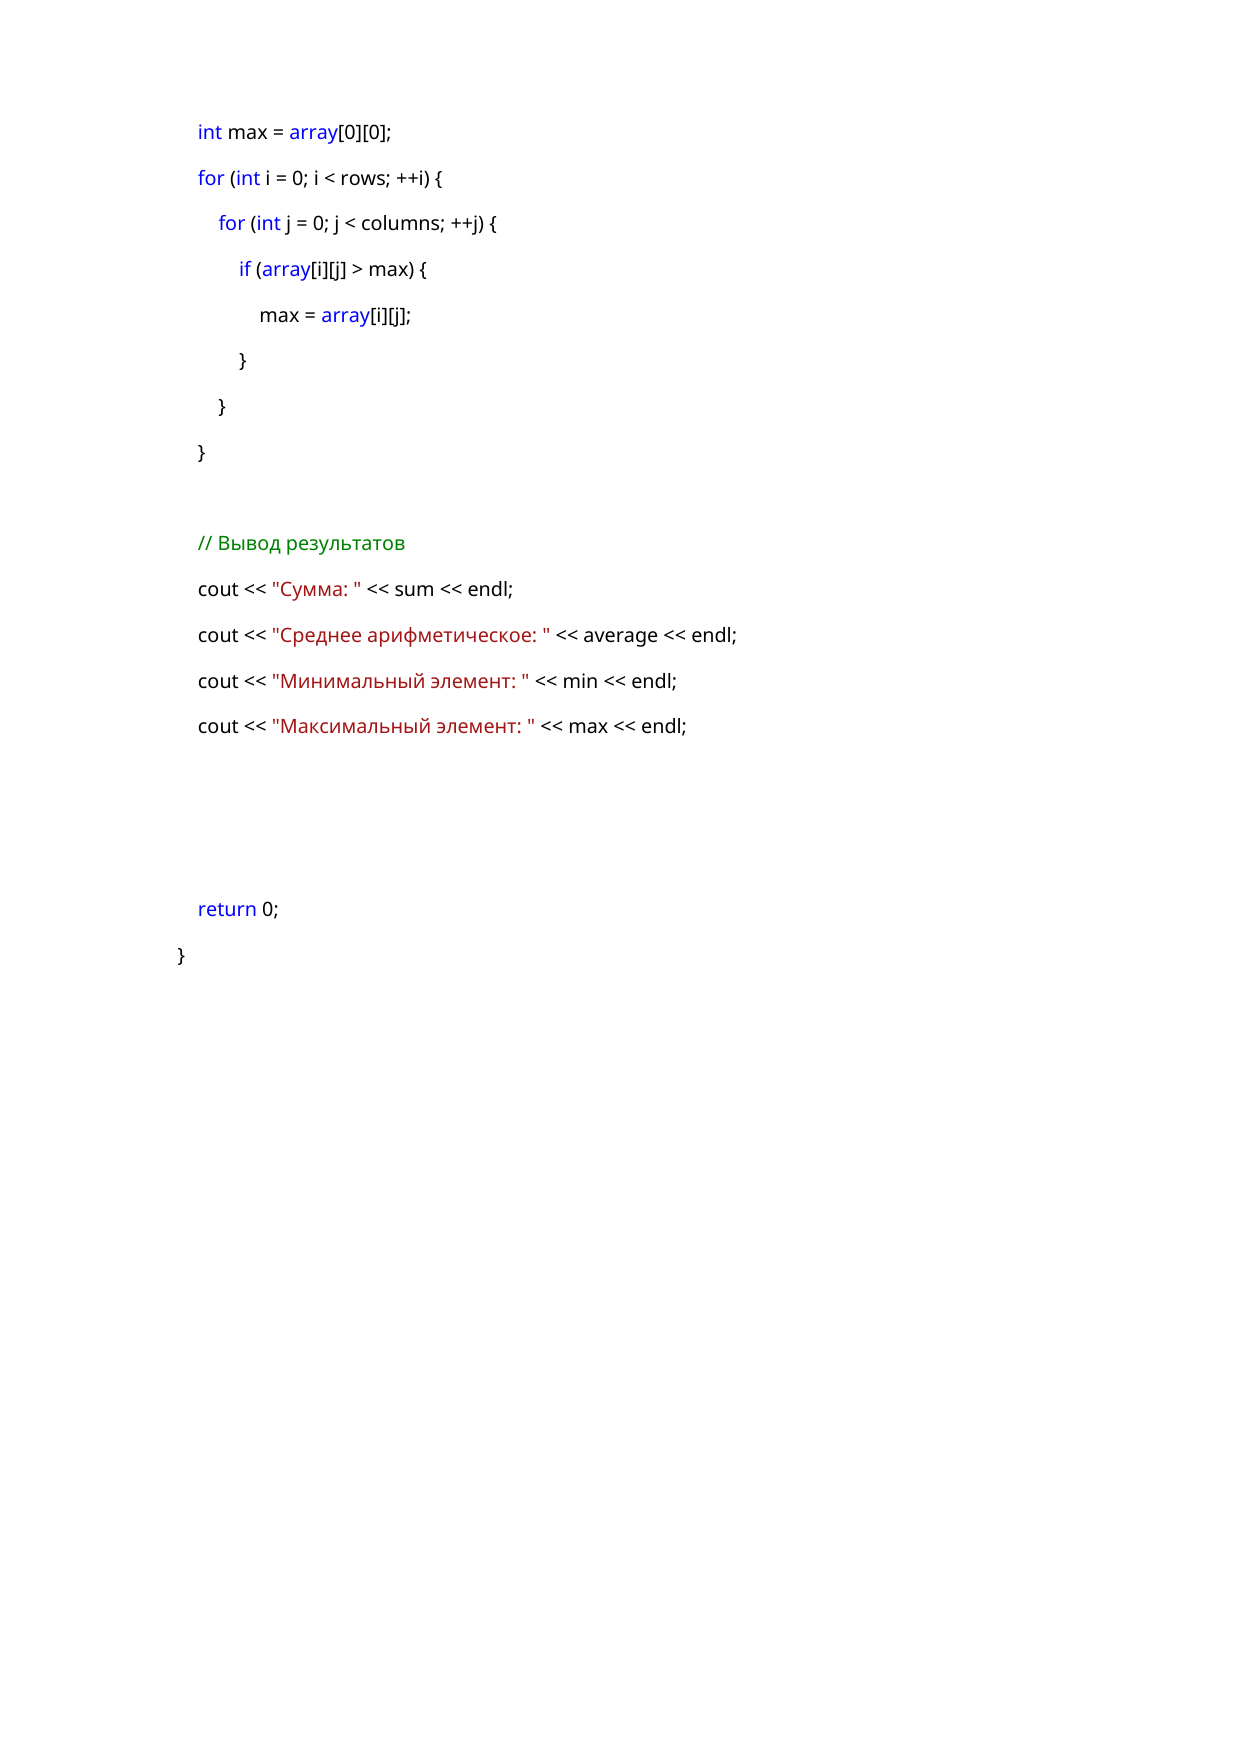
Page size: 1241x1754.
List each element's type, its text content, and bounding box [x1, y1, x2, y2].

text for (int j = 0; j < columns; ++j) { [177, 209, 1152, 237]
text for (int i = 0; i < rows; ++i) { [177, 164, 1152, 191]
text int max = array[0][0]; [177, 118, 1152, 145]
text cout << "Среднее арифметическое: " << average << endl; [177, 621, 1152, 648]
text if (array[i][j] > max) { [177, 255, 1152, 282]
text cout << "Максимальный элемент: " << max << endl; [177, 713, 1152, 739]
text cout << "Минимальный элемент: " << min << endl; [177, 667, 1152, 694]
text // Вывод результатов [177, 530, 1152, 557]
text } [177, 438, 1152, 465]
text max = array[i][j]; [177, 301, 1152, 328]
text } [177, 941, 1152, 968]
text cout << "Сумма: " << sum << endl; [177, 575, 1152, 602]
text } [177, 347, 1152, 374]
text } [177, 392, 1152, 419]
text return 0; [177, 896, 1152, 922]
